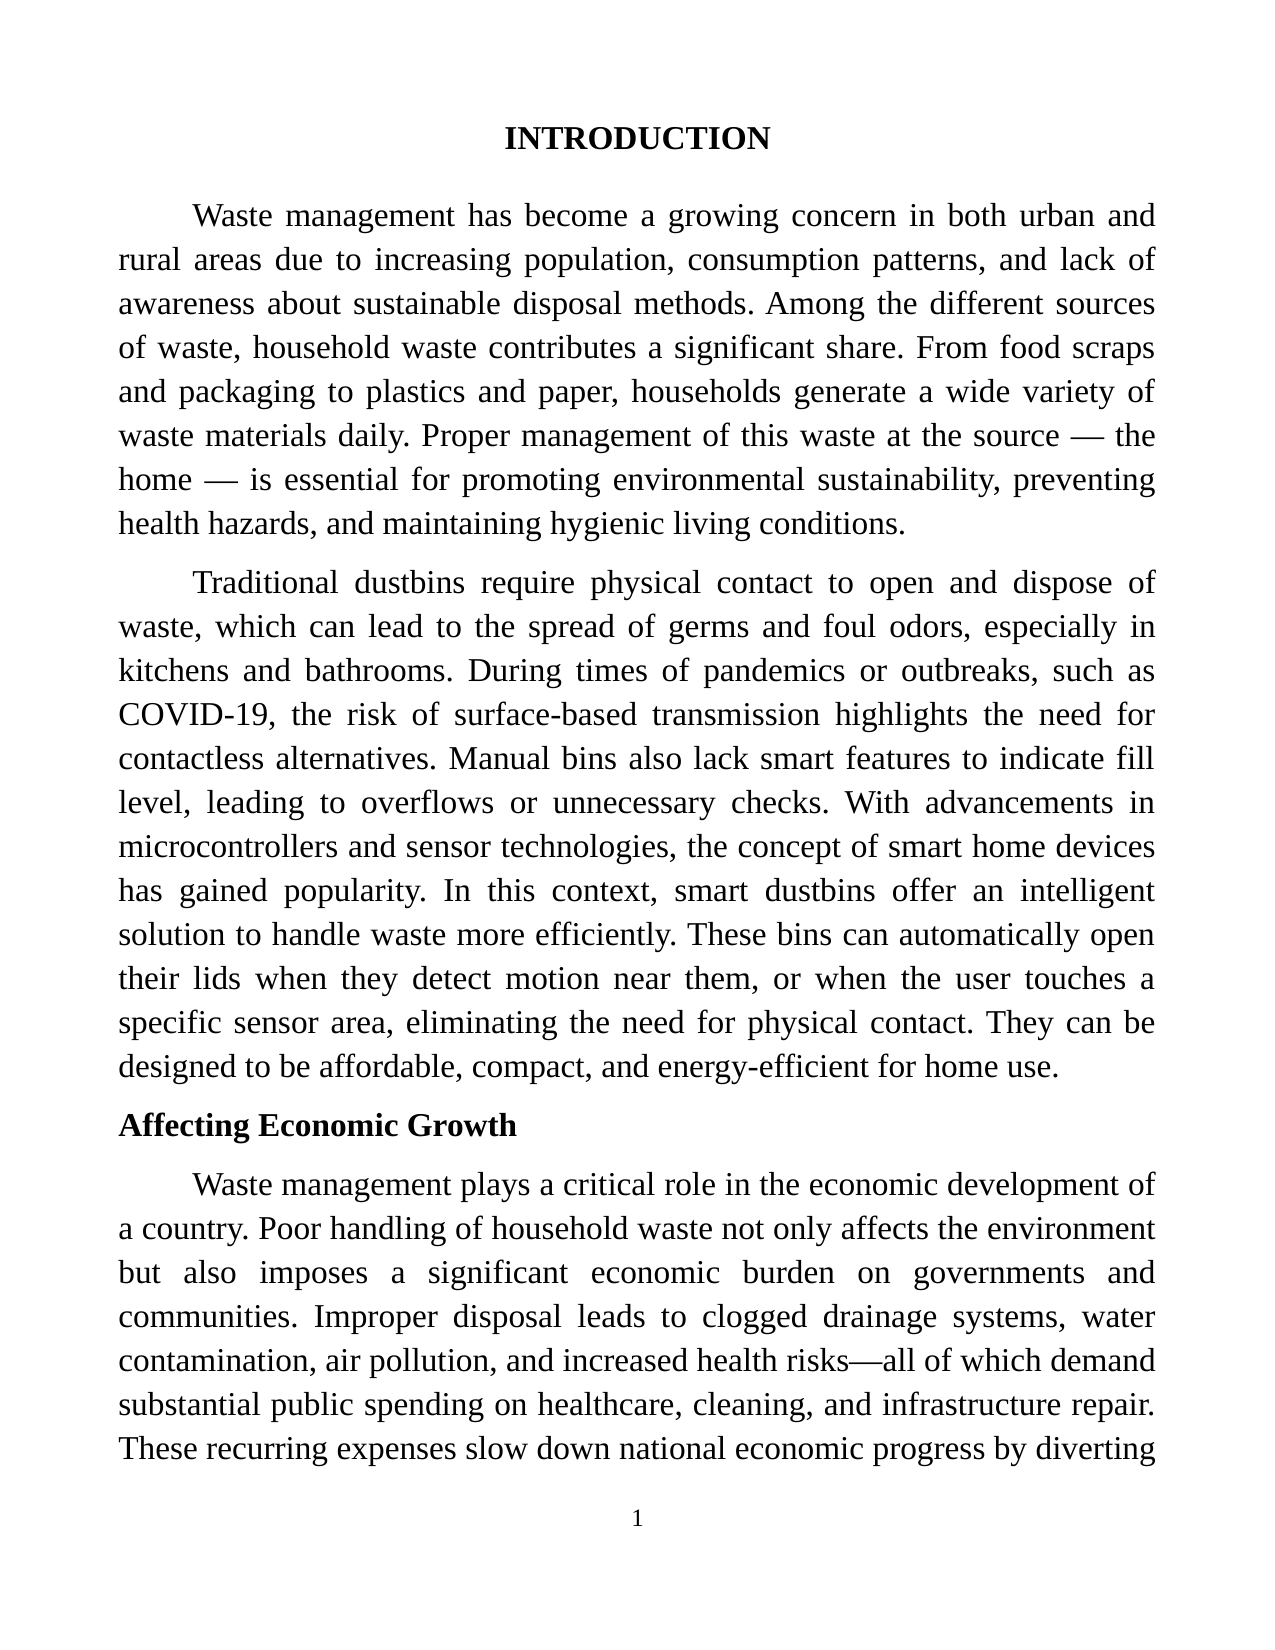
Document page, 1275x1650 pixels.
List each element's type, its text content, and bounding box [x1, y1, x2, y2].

text Waste management plays a critical role in the economic development of a country. Poor handling of household waste not only affects the environment but also imposes a significant economic burden on governments and communities. Improper disposal leads to clogged drainage systems, water contamination, air pollution, and increased health risks—all of which demand substantial public spending on healthcare, cleaning, and infrastructure repair. These recurring expenses slow down national economic progress by diverting [118, 1164, 1157, 1467]
subtitle Affecting Economic Growth [118, 1105, 1157, 1143]
text Traditional dustbins require physical contact to open and dispose of waste, which can lead to the spread of germs and foul odors, especially in kitchens and bathrooms. During times of pandemics or outbreaks, such as COVID-19, the risk of surface-based transmission highlights the need for contactless alternatives. Manual bins also lack smart features to indicate fill level, leading to overflows or unnecessary checks. With advancements in microcontrollers and sensor technologies, the concept of smart home devices has gained popularity. In this context, smart dustbins offer an intelligent solution to handle waste more efficiently. These bins can automatically open their lids when they detect motion near them, or when the user touches a specific sensor area, eliminating the need for physical contact. They can be designed to be affordable, compact, and energy-efficient for home use. [118, 562, 1157, 1085]
text INTRODUCTION [118, 118, 1157, 156]
text Waste management has become a growing concern in both urban and rural areas due to increasing population, consumption patterns, and lack of awareness about sustainable disposal methods. Among the different sources of waste, household waste contributes a significant share. From food scraps and packaging to plastics and paper, households generate a wide variety of waste materials daily. Proper management of this waste at the source — the home — is essential for promoting environmental sustainability, preventing health hazards, and maintaining hygienic living conditions. [118, 195, 1157, 542]
